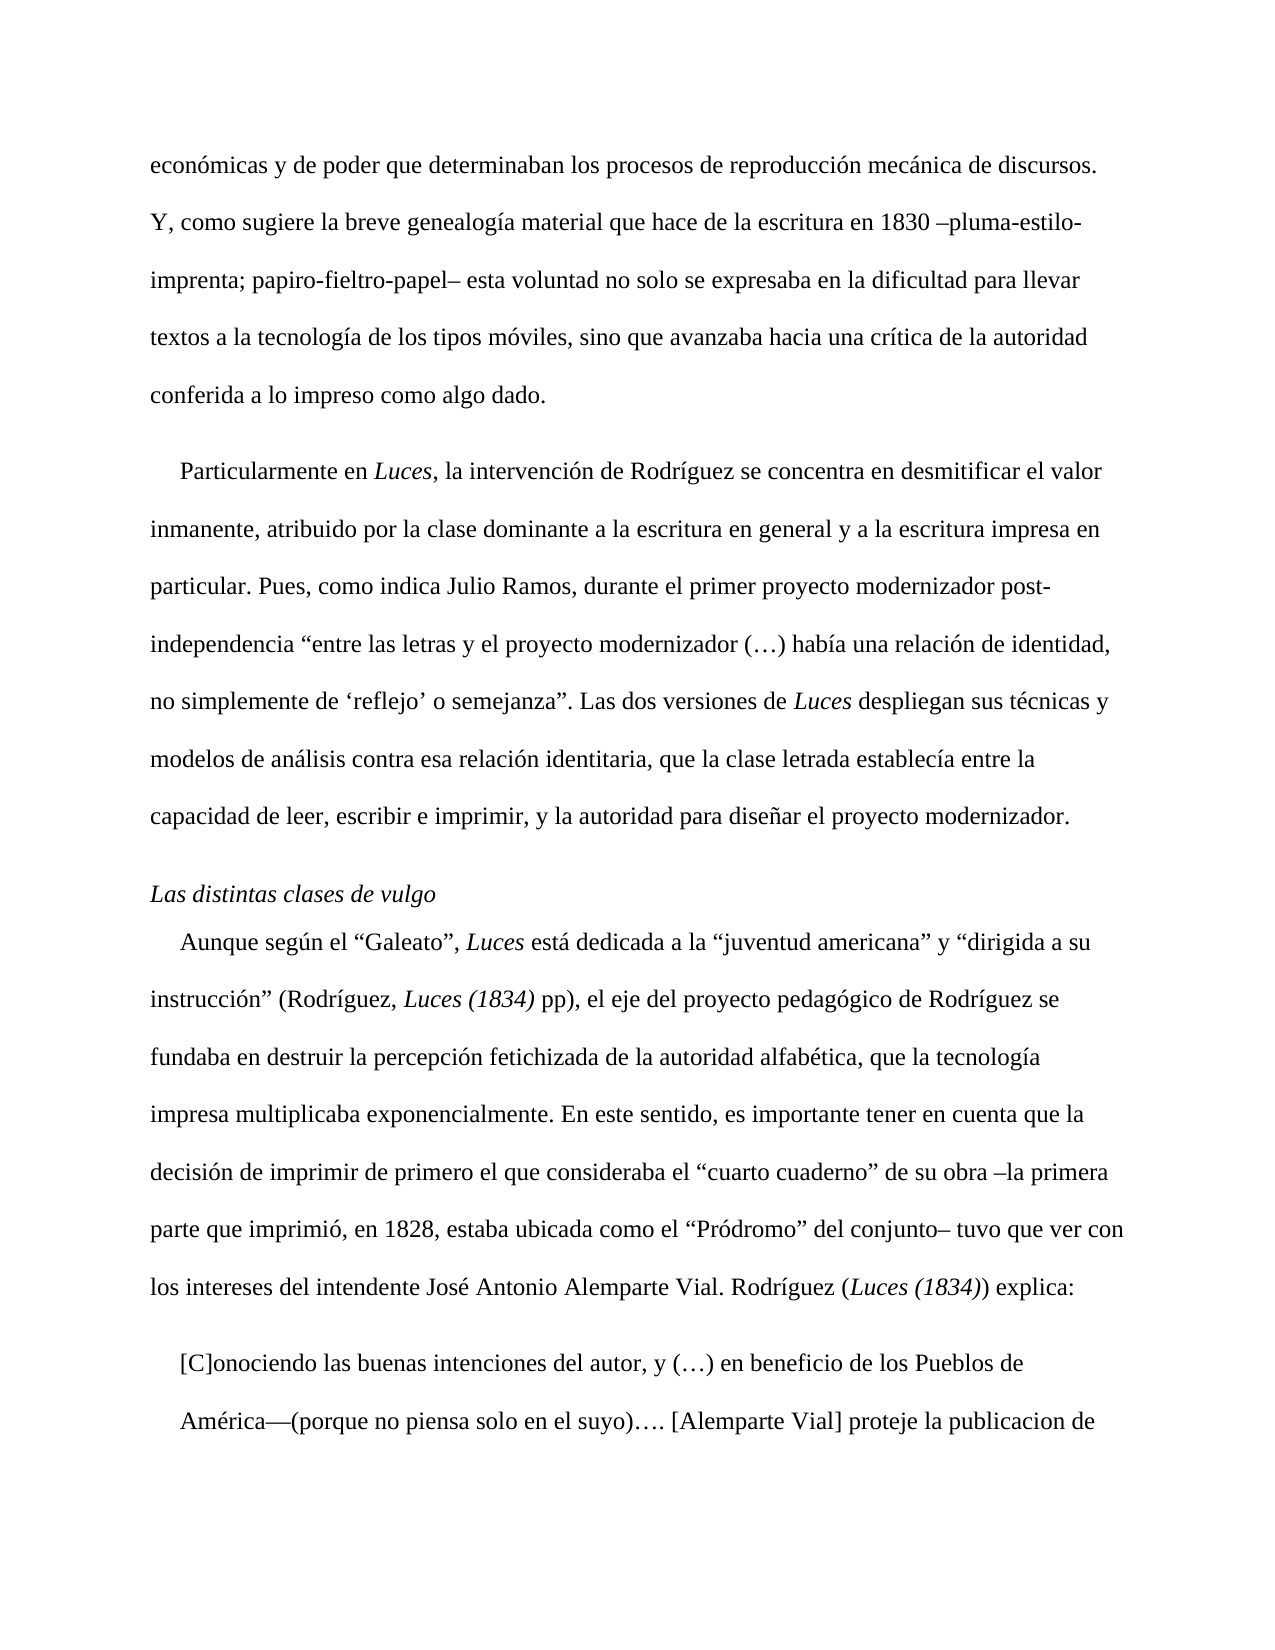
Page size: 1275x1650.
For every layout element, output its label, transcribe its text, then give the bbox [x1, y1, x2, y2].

text [C]onociendo las buenas intenciones del autor, y (…) en beneficio de los Pueblos de América—(porque no piensa solo en el suyo)…. [Alemparte Vial] proteje la publicacion de [179, 1348, 1096, 1434]
subtitle Las distintas clases de vulgo [150, 879, 1125, 908]
text económicas y de poder que determinaban los procesos de reproducción mecánica de discursos. Y, como sugiere la breve genealogía material que hace de la escritura en 1830 –pluma-estilo-imprenta; papiro-fieltro-papel– esta voluntad no solo se expresaba en la dificultad para llevar textos a la tecnología de los tipos móviles, sino que avanzaba hacia una crítica de la autoridad conferida a lo impreso como algo dado. [150, 150, 1125, 409]
text Aunque según el “Galeato”, Luces está dedicada a la “juventud americana” y “dirigida a su instrucción” (Rodríguez, Luces (1834) pp), el eje del proyecto pedagógico de Rodríguez se fundaba en destruir la percepción fetichizada de la autoridad alfabética, que la tecnología impresa multiplicaba exponencialmente. En este sentido, es importante tener en cuenta que la decisión de imprimir de primero el que consideraba el “cuarto cuaderno” de su obra –la primera parte que imprimió, en 1828, estaba ubicada como el “Pródromo” del conjunto– tuvo que ver con los intereses del intendente José Antonio Alemparte Vial. Rodríguez (Luces (1834)) explica: [150, 927, 1125, 1301]
text Particularmente en Luces, la intervención de Rodríguez se concentra en desmitificar el valor inmanente, atribuido por la clase dominante a la escritura en general y a la escritura impresa en particular. Pues, como indica Julio Ramos, durante el primer proyecto modernizador post-independencia “entre las letras y el proyecto modernizador (…) había una relación de identidad, no simplemente de ‘reflejo’ o semejanza”. Las dos versiones de Luces despliegan sus técnicas y modelos de análisis contra esa relación identitaria, que la clase letrada establecía entre la capacidad de leer, escribir e imprimir, y la autoridad para diseñar el proyecto modernizador. [150, 456, 1125, 830]
